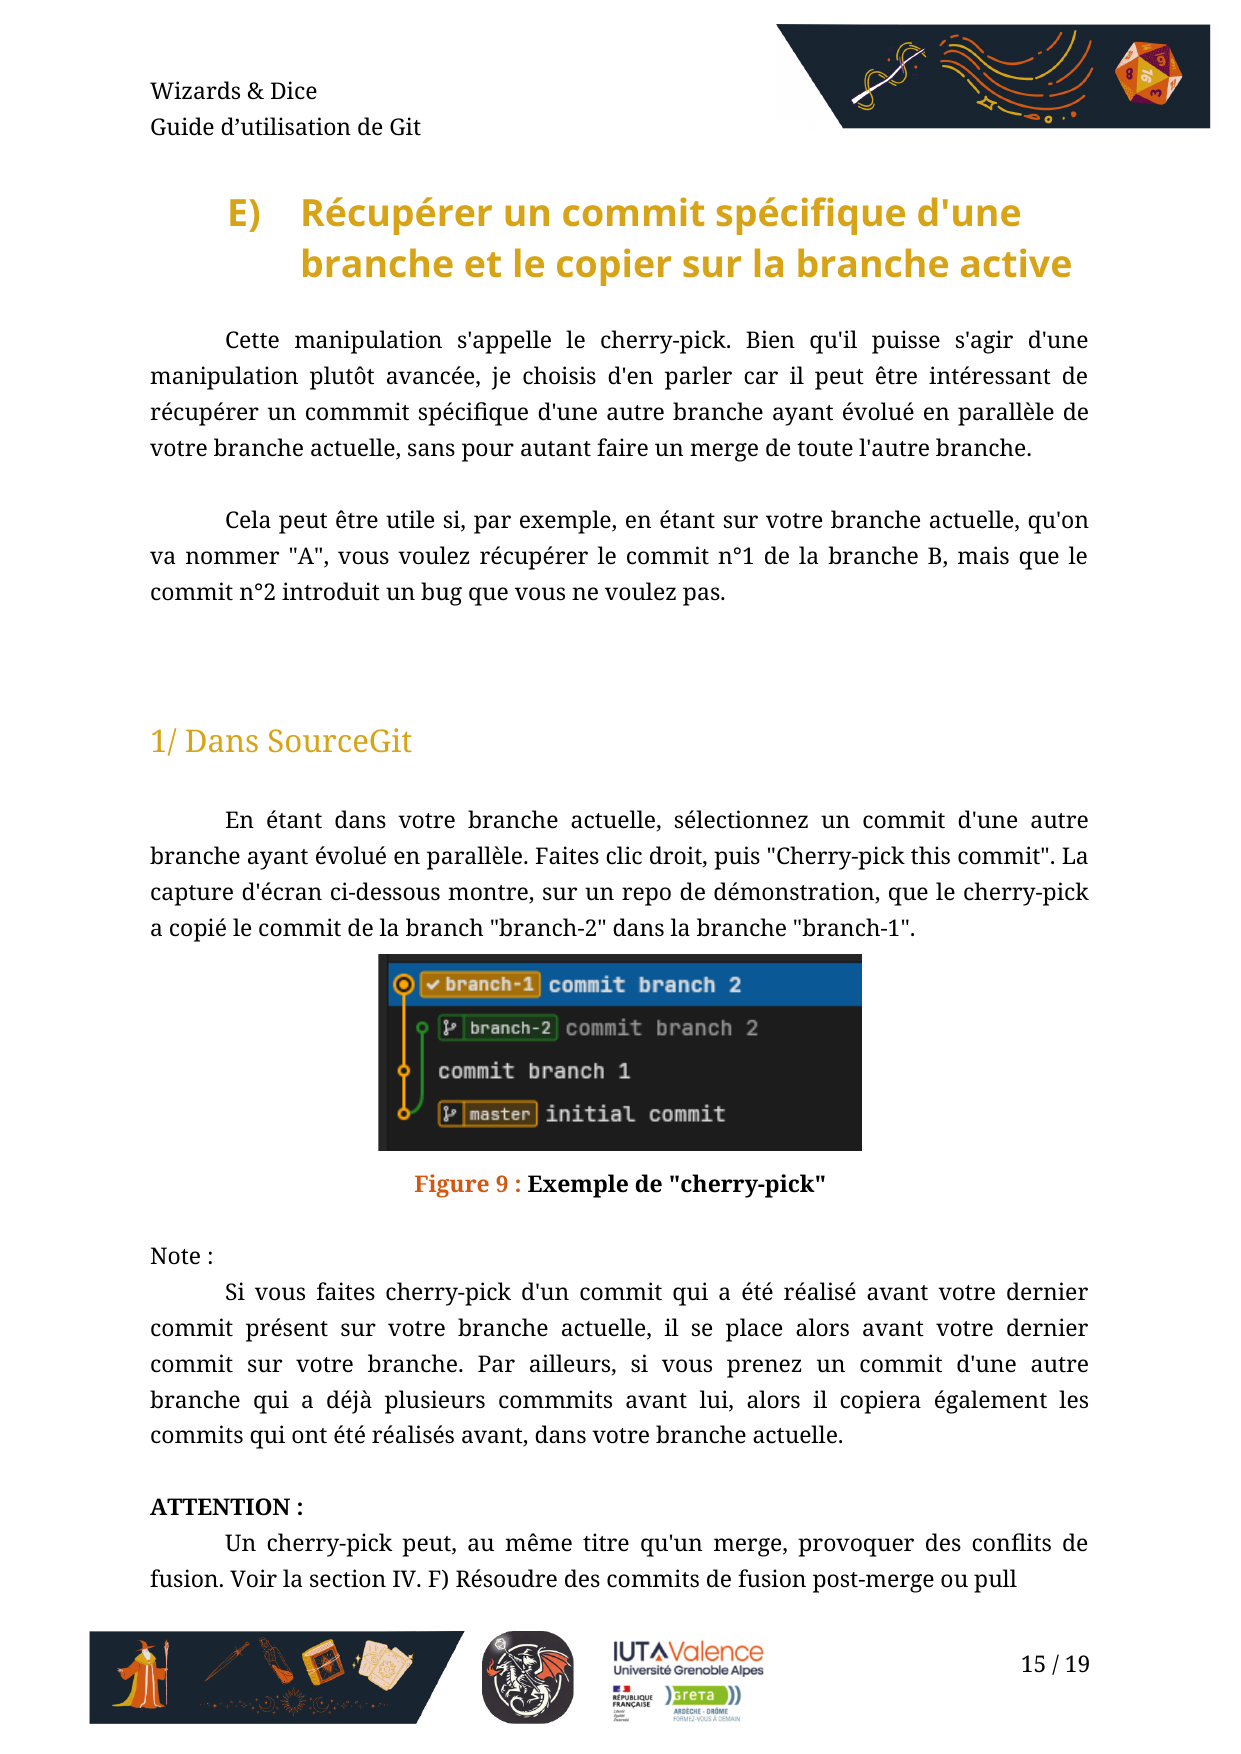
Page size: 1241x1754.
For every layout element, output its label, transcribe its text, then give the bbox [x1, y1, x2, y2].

subtitle Récupérer un commit spécifique d'une branche et le copier sur la branche active [227, 186, 1090, 288]
text Un cherry-pick peut, au même titre qu'un merge, provoquer des conflits de fusion. Voir la section IV. F) Résoudre des commits de fusion post-merge ou pull [150, 1527, 1090, 1594]
picture [81, 1620, 788, 1733]
text ATTENTION : [150, 1491, 1090, 1523]
text Si vous faites cherry-pick d'un commit qui a été réalisé avant votre dernier commit présent sur votre branche actuelle, il se place alors avant votre dernier commit sur votre branche. Par ailleurs, si vous prenez un commit d'une autre branche qui a déjà plusieurs commmits avant lui, alors il copiera également les commits qui ont été réalisés avant, dans votre branche actuelle. [150, 1276, 1090, 1451]
picture [771, 21, 1218, 131]
text En étant dans votre branche actuelle, sélectionnez un commit d'une autre branche ayant évolué en parallèle. Faites clic droit, puis "Cherry-pick this commit". La capture d'écran ci-dessous montre, sur un repo de démonstration, que le cherry-pick a copié le commit de la branch "branch-2" dans la branche "branch-1". [150, 804, 1090, 943]
picture [378, 954, 862, 1151]
text Figure 9 : Exemple de "cherry-pick" [378, 1151, 862, 1199]
text Cette manipulation s'appelle le cherry-pick. Bien qu'il puisse s'agir d'une manipulation plutôt avancée, je choisis d'en parler car il peut être intéressant de récupérer un commmit spécifique d'une autre branche ayant évolué en parallèle de votre branche actuelle, sans pour autant faire un merge de toute l'autre branche. [150, 324, 1090, 463]
subtitle Dans SourceGit [150, 719, 1090, 762]
text Cela peut être utile si, par exemple, en étant sur votre branche actuelle, qu'on va nommer "A", vous voulez récupérer le commit n°1 de la branche B, mais que le commit n°2 introduit un bug que vous ne voulez pas. [150, 504, 1090, 607]
text Note : [150, 1240, 1090, 1271]
